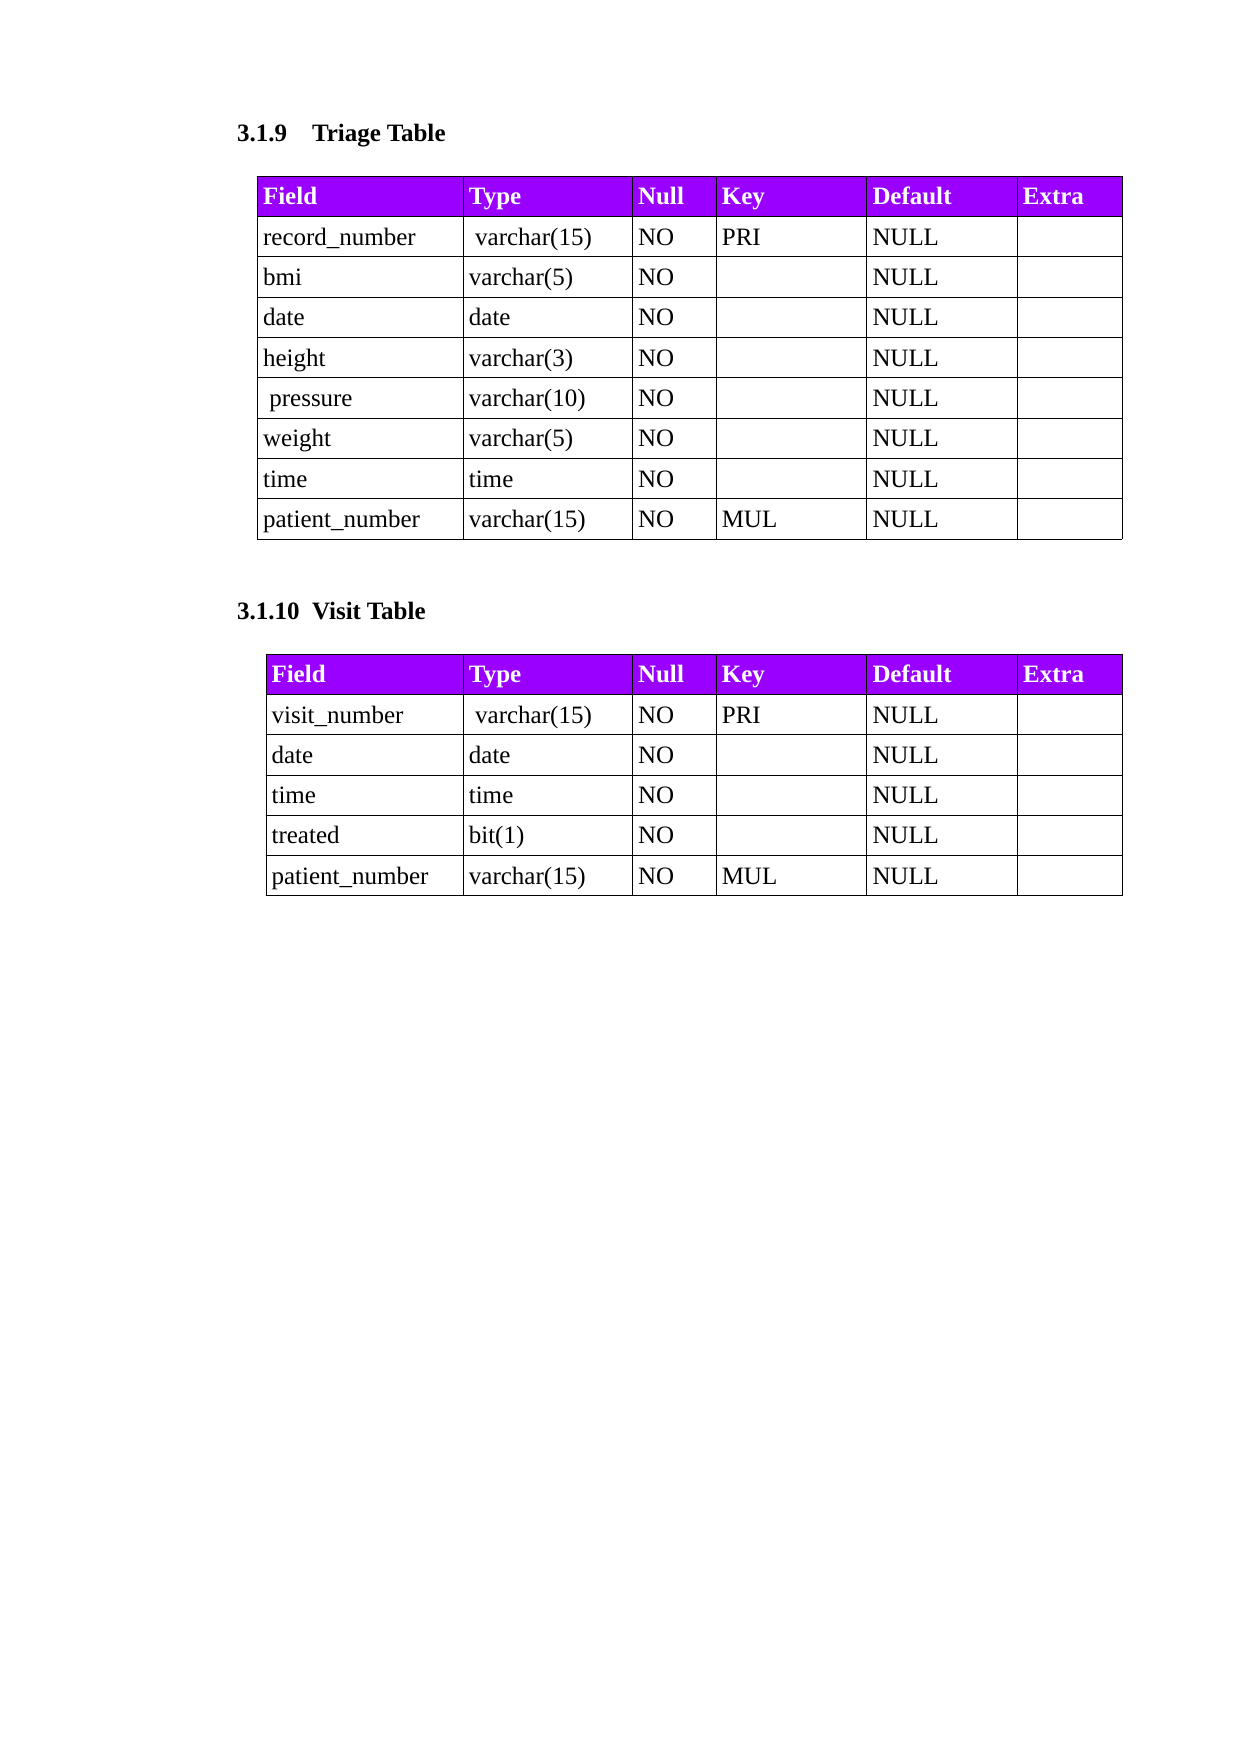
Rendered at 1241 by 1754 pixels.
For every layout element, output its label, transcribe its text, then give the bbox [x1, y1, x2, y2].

table_cell date [258, 298, 463, 337]
table_cell PRI [717, 695, 866, 734]
table_cell [1018, 257, 1122, 297]
table_header Null [633, 177, 716, 216]
table_cell date [464, 735, 632, 774]
table_cell [1018, 735, 1122, 774]
table_cell [717, 338, 866, 377]
table_cell [1018, 695, 1122, 734]
table_cell time [464, 459, 632, 498]
table_cell NO [633, 856, 716, 895]
table_cell NO [633, 217, 716, 256]
list Triage Table [231, 118, 1122, 147]
table_cell NULL [867, 499, 1017, 538]
table_header Field [267, 655, 463, 694]
table_cell NULL [867, 695, 1017, 734]
table_cell date [464, 298, 632, 337]
table_header Type [464, 177, 632, 216]
table_cell [1018, 378, 1122, 417]
table_cell [1018, 419, 1122, 458]
table_cell NO [633, 338, 716, 377]
table_cell NO [633, 419, 716, 458]
table_cell [1018, 459, 1122, 498]
table_cell varchar(15) [464, 856, 632, 895]
table_cell pressure [258, 378, 463, 417]
table_cell weight [258, 419, 463, 458]
table_cell NULL [867, 735, 1017, 774]
table_cell NO [633, 499, 716, 538]
table_cell height [258, 338, 463, 377]
table_header Null [633, 655, 716, 694]
table_cell [717, 298, 866, 337]
table_cell date [267, 735, 463, 774]
table_cell time [464, 776, 632, 815]
table_cell NULL [867, 816, 1017, 855]
table_cell NO [633, 695, 716, 734]
table_cell [717, 459, 866, 498]
table_cell bmi [258, 257, 463, 297]
table_cell NULL [867, 856, 1017, 895]
table_cell NULL [867, 419, 1017, 458]
table_cell [1018, 217, 1122, 256]
table_cell NO [633, 378, 716, 417]
table_cell [1018, 338, 1122, 377]
table_cell [1018, 856, 1122, 895]
table_cell time [258, 459, 463, 498]
table_cell NULL [867, 298, 1017, 337]
table_cell time [267, 776, 463, 815]
table_cell [717, 378, 866, 417]
table_cell [717, 776, 866, 815]
table_cell visit_number [267, 695, 463, 734]
table_cell NULL [867, 257, 1017, 297]
table_cell [1018, 776, 1122, 815]
table_cell varchar(5) [464, 419, 632, 458]
table_cell varchar(3) [464, 338, 632, 377]
table_cell varchar(15) [464, 217, 632, 256]
table_cell [1018, 816, 1122, 855]
table_cell patient_number [258, 499, 463, 538]
table_cell NULL [867, 338, 1017, 377]
table_cell bit(1) [464, 816, 632, 855]
table_cell record_number [258, 217, 463, 256]
table_cell varchar(15) [464, 695, 632, 734]
table_cell NO [633, 459, 716, 498]
table_cell NO [633, 257, 716, 297]
table_cell [717, 735, 866, 774]
table_cell NULL [867, 459, 1017, 498]
table_header Default [867, 177, 1017, 216]
table_header Key [717, 177, 866, 216]
table_cell [717, 816, 866, 855]
table_cell [717, 257, 866, 297]
table_cell NULL [867, 776, 1017, 815]
table_cell [1018, 298, 1122, 337]
table_header Key [717, 655, 866, 694]
table_header Field [258, 177, 463, 216]
table_header Extra [1018, 177, 1122, 216]
table_cell treated [267, 816, 463, 855]
table_cell NULL [867, 217, 1017, 256]
table_header Default [867, 655, 1017, 694]
table_cell NO [633, 816, 716, 855]
table_cell PRI [717, 217, 866, 256]
table_cell [717, 419, 866, 458]
table_cell varchar(10) [464, 378, 632, 417]
table_cell [1018, 499, 1122, 538]
table_cell MUL [717, 856, 866, 895]
list Visit Table [231, 596, 1122, 625]
table_header Extra [1018, 655, 1122, 694]
table_cell NULL [867, 378, 1017, 417]
table_cell NO [633, 298, 716, 337]
table_cell MUL [717, 499, 866, 538]
table_cell varchar(15) [464, 499, 632, 538]
table_cell NO [633, 735, 716, 774]
table_header Type [464, 655, 632, 694]
table_cell NO [633, 776, 716, 815]
table_cell varchar(5) [464, 257, 632, 297]
table_cell patient_number [267, 856, 463, 895]
